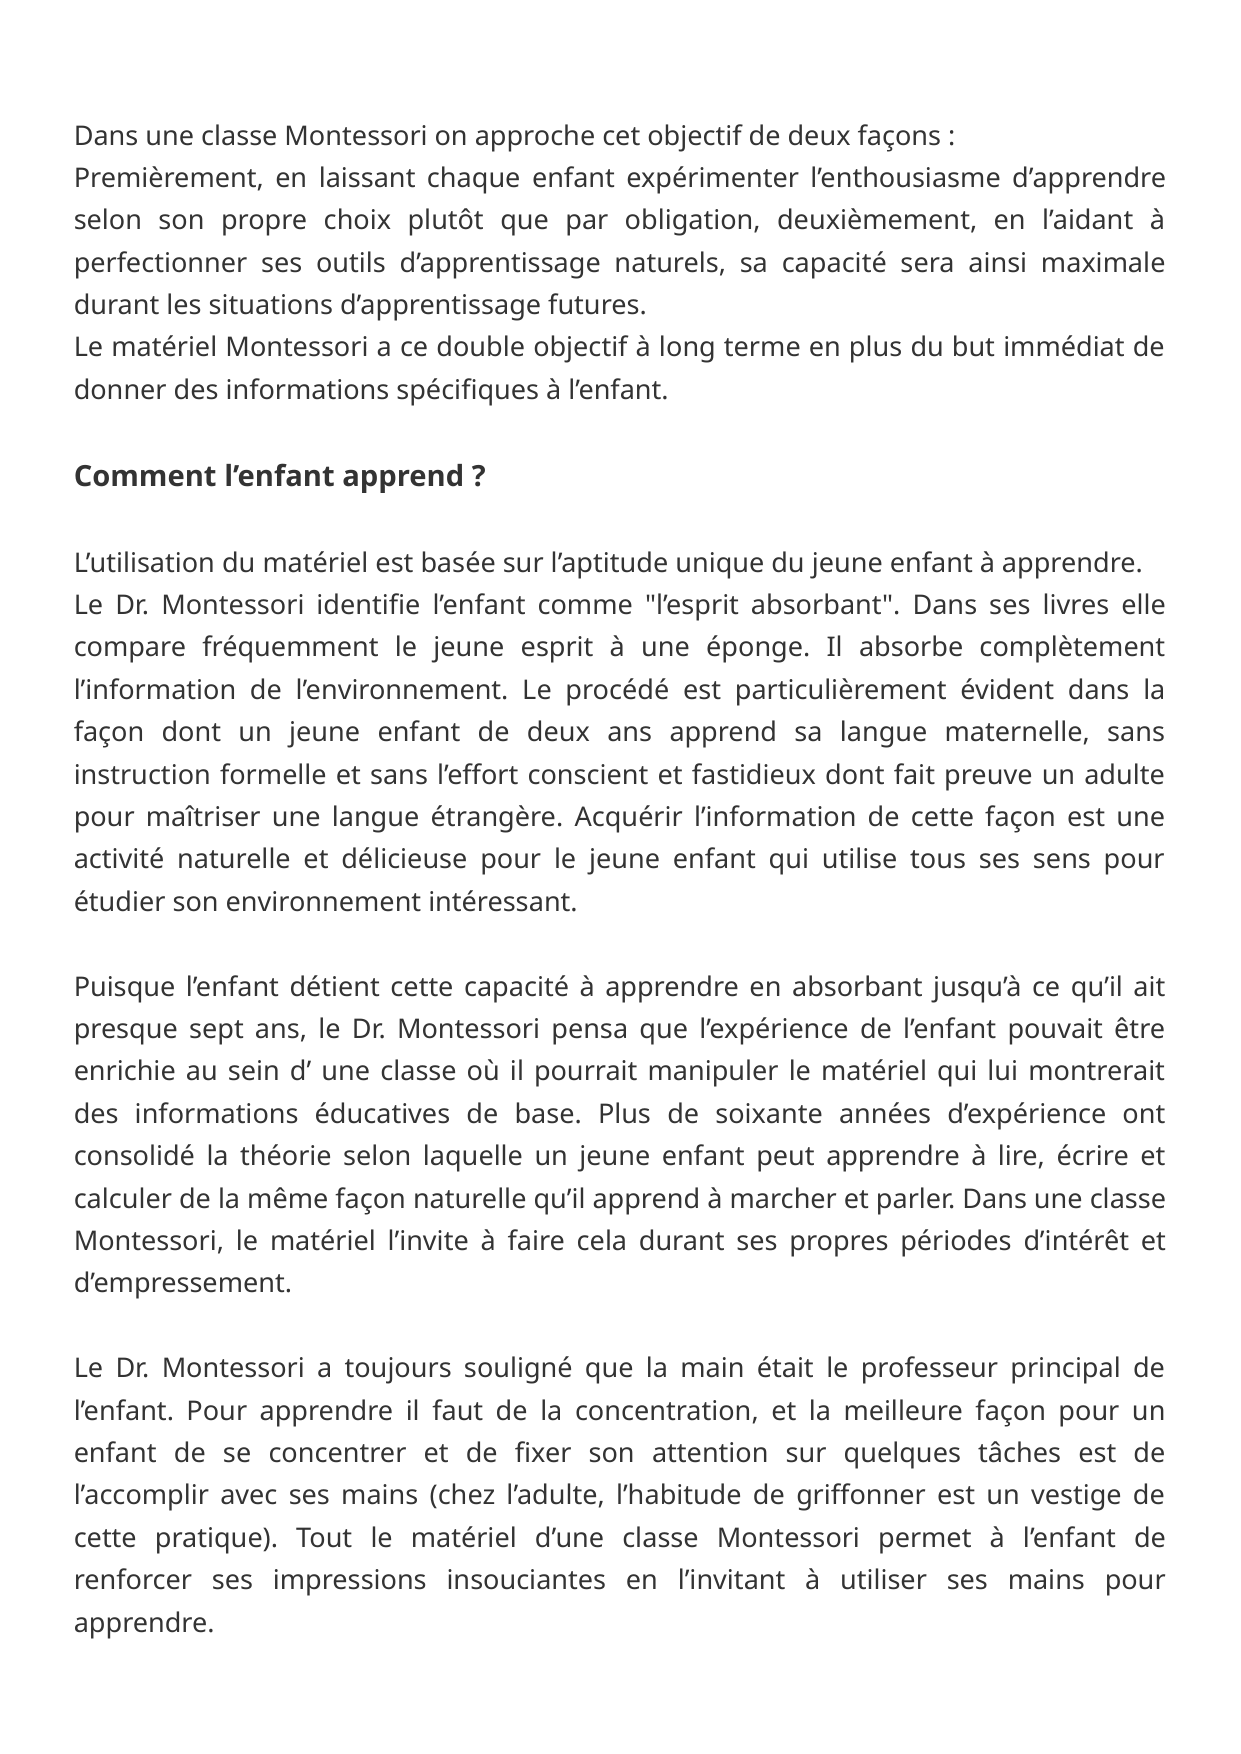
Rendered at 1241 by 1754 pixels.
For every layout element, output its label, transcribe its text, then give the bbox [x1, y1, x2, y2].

text Le matériel Montessori a ce double objectif à long terme en plus du but immédiat de donner des informations spécifiques à l’enfant. [73, 328, 1167, 407]
text Premièrement, en laissant chaque enfant expérimenter l’enthousiasme d’apprendre selon son propre choix plutôt que par obligation, deuxièmement, en l’aidant à perfectionner ses outils d’apprentissage naturels, sa capacité sera ainsi maximale durant les situations d’apprentissage futures. [73, 158, 1167, 322]
text Puisque l’enfant détient cette capacité à apprendre en absorbant jusqu’à ce qu’il ait presque sept ans, le Dr. Montessori pensa que l’expérience de l’enfant pouvait être enrichie au sein d’ une classe où il pourrait manipuler le matériel qui lui montrerait des informations éducatives de base. Plus de soixante années d’expérience ont consolidé la théorie selon laquelle un jeune enfant peut apprendre à lire, écrire et calculer de la même façon naturelle qu’il apprend à marcher et parler. Dans une classe Montessori, le matériel l’invite à faire cela durant ses propres périodes d’intérêt et d’empressement. [73, 967, 1167, 1301]
text Comment l’enfant apprend ? [73, 455, 1167, 495]
text Le Dr. Montessori a toujours souligné que la main était le professeur principal de l’enfant. Pour apprendre il faut de la concentration, et la meilleure façon pour un enfant de se concentrer et de fixer son attention sur quelques tâches est de l’accomplir avec ses mains (chez l’adulte, l’habitude de griffonner est un vestige de cette pratique). Tout le matériel d’une classe Montessori permet à l’enfant de renforcer ses impressions insouciantes en l’invitant à utiliser ses mains pour apprendre. [73, 1349, 1167, 1640]
text Le Dr. Montessori identifie l’enfant comme "l’esprit absorbant". Dans ses livres elle compare fréquemment le jeune esprit à une éponge. Il absorbe complètement l’information de l’environnement. Le procédé est particulièrement évident dans la façon dont un jeune enfant de deux ans apprend sa langue maternelle, sans instruction formelle et sans l’effort conscient et fastidieux dont fait preuve un adulte pour maîtriser une langue étrangère. Acquérir l’information de cette façon est une activité naturelle et délicieuse pour le jeune enfant qui utilise tous ses sens pour étudier son environnement intéressant. [73, 586, 1167, 919]
text L’utilisation du matériel est basée sur l’aptitude unique du jeune enfant à apprendre. [73, 543, 1167, 580]
text Dans une classe Montessori on approche cet objectif de deux façons : [73, 116, 1167, 153]
